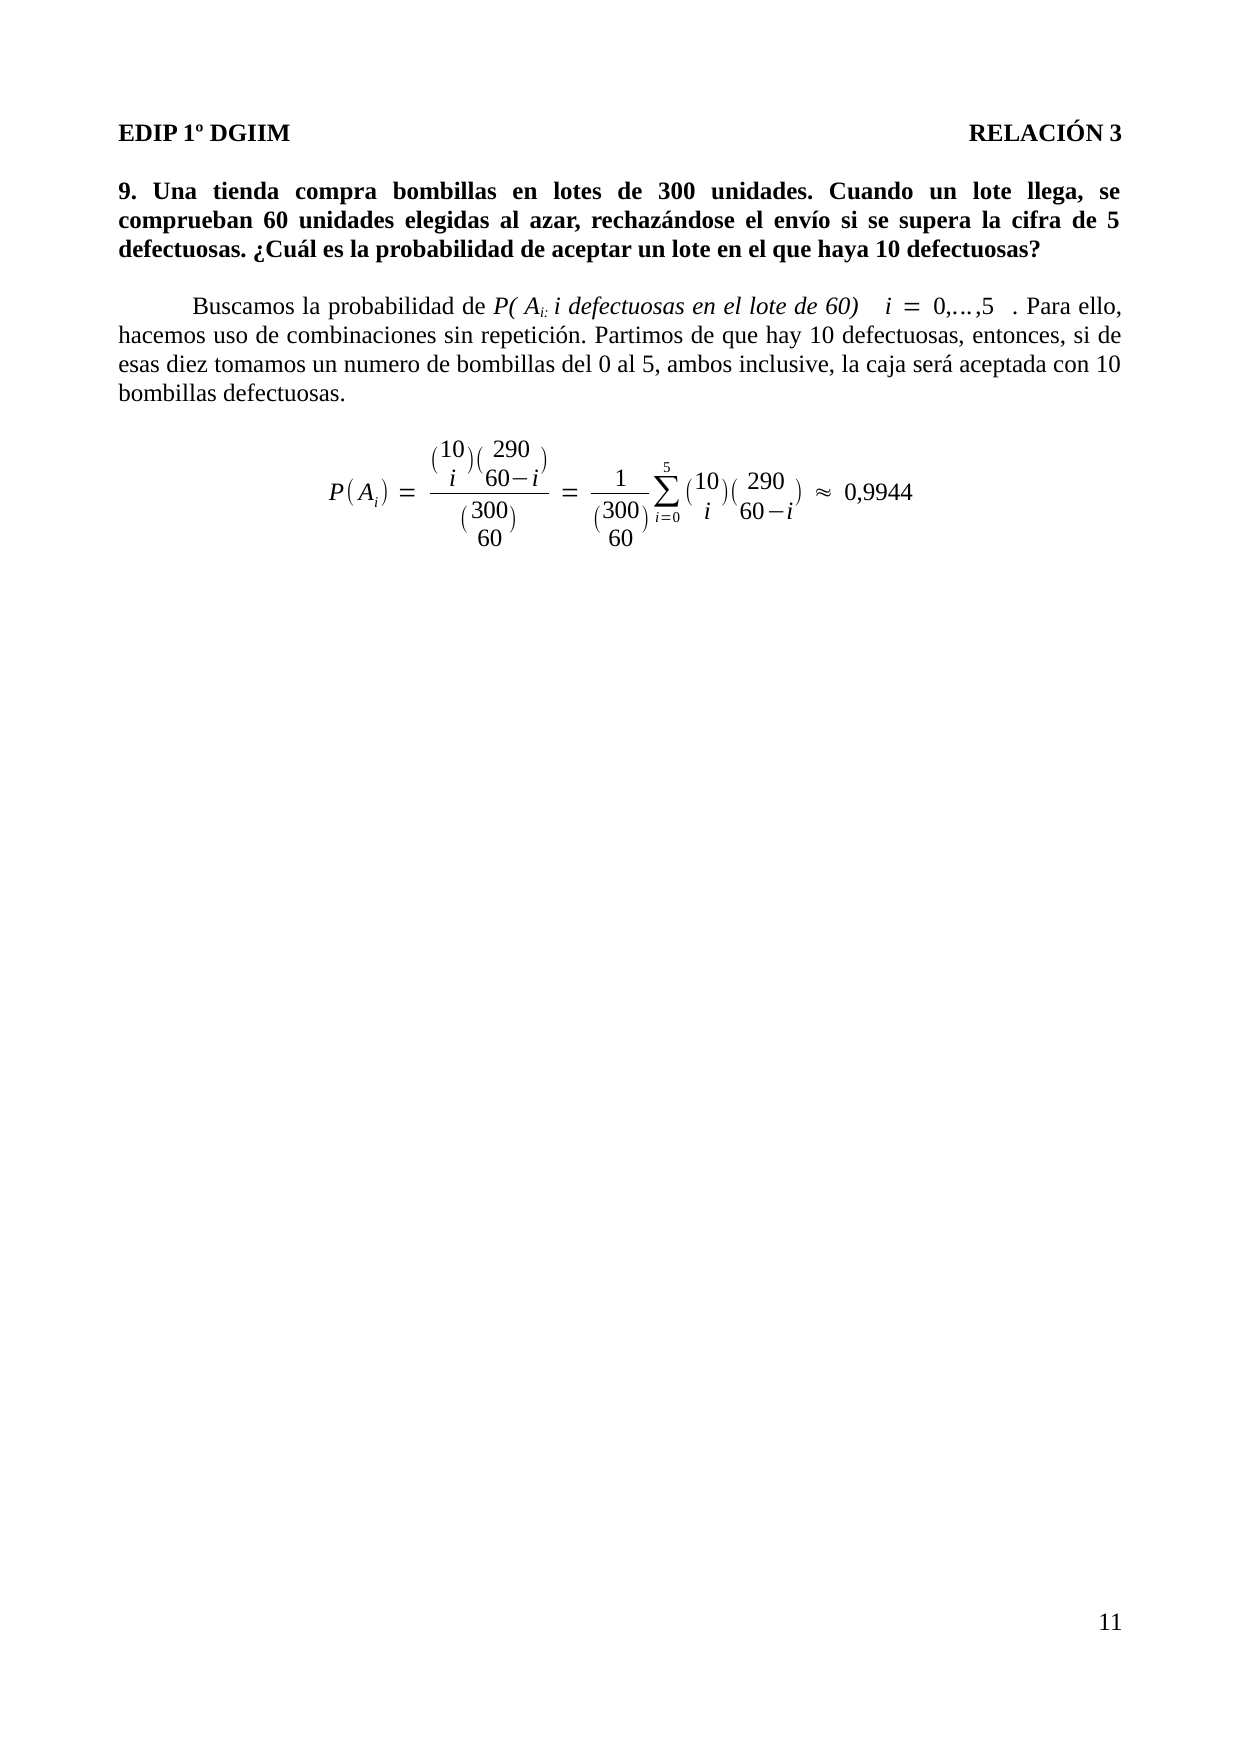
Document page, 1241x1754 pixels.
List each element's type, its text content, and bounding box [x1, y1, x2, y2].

text 9. Una tienda compra bombillas en lotes de 300 unidades. Cuando un lote llega, se comprueban 60 unidades elegidas al azar, rechazándose el envío si se supera la cifra de 5 defectuosas. ¿Cuál es la probabilidad de aceptar un lote en el que haya 10 defectuosas? [118, 176, 1122, 263]
text Buscamos la probabilidad de P( Ai: i defectuosas en el lote de 60) . Para ello, hacemos uso de combinaciones sin repetición. Partimos de que hay 10 defectuosas, entonces, si de esas diez tomamos un numero de bombillas del 0 al 5, ambos inclusive, la caja será aceptada con 10 bombillas defectuosas. [118, 291, 1122, 406]
